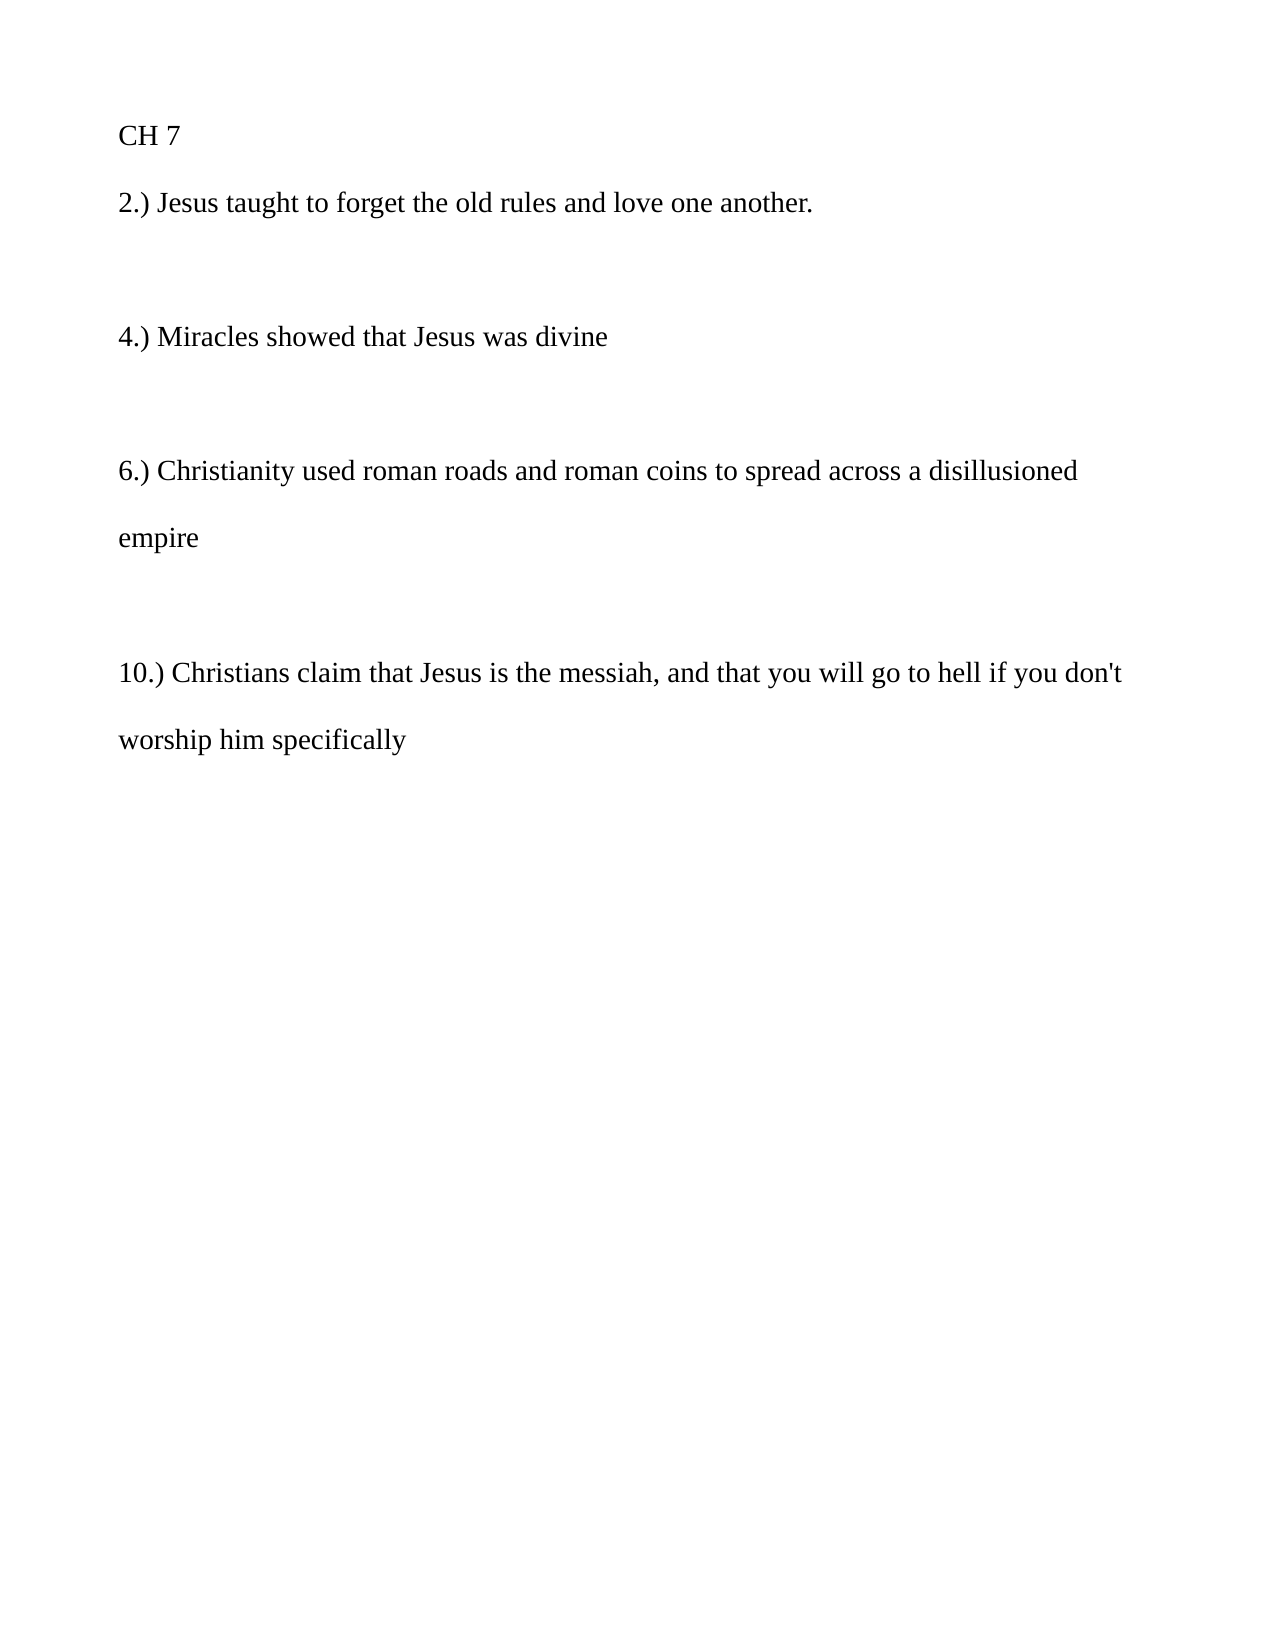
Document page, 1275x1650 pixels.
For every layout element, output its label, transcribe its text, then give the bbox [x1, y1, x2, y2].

text CH 7 [118, 118, 1157, 152]
text 2.) Jesus taught to forget the old rules and love one another. [118, 185, 1157, 219]
text 4.) Miracles showed that Jesus was divine [118, 319, 1157, 353]
text 6.) Christianity used roman roads and roman coins to spread across a disillusioned empire [118, 453, 1157, 554]
text 10.) Christians claim that Jesus is the messiah, and that you will go to hell if you don't worship him specifically [118, 655, 1157, 755]
